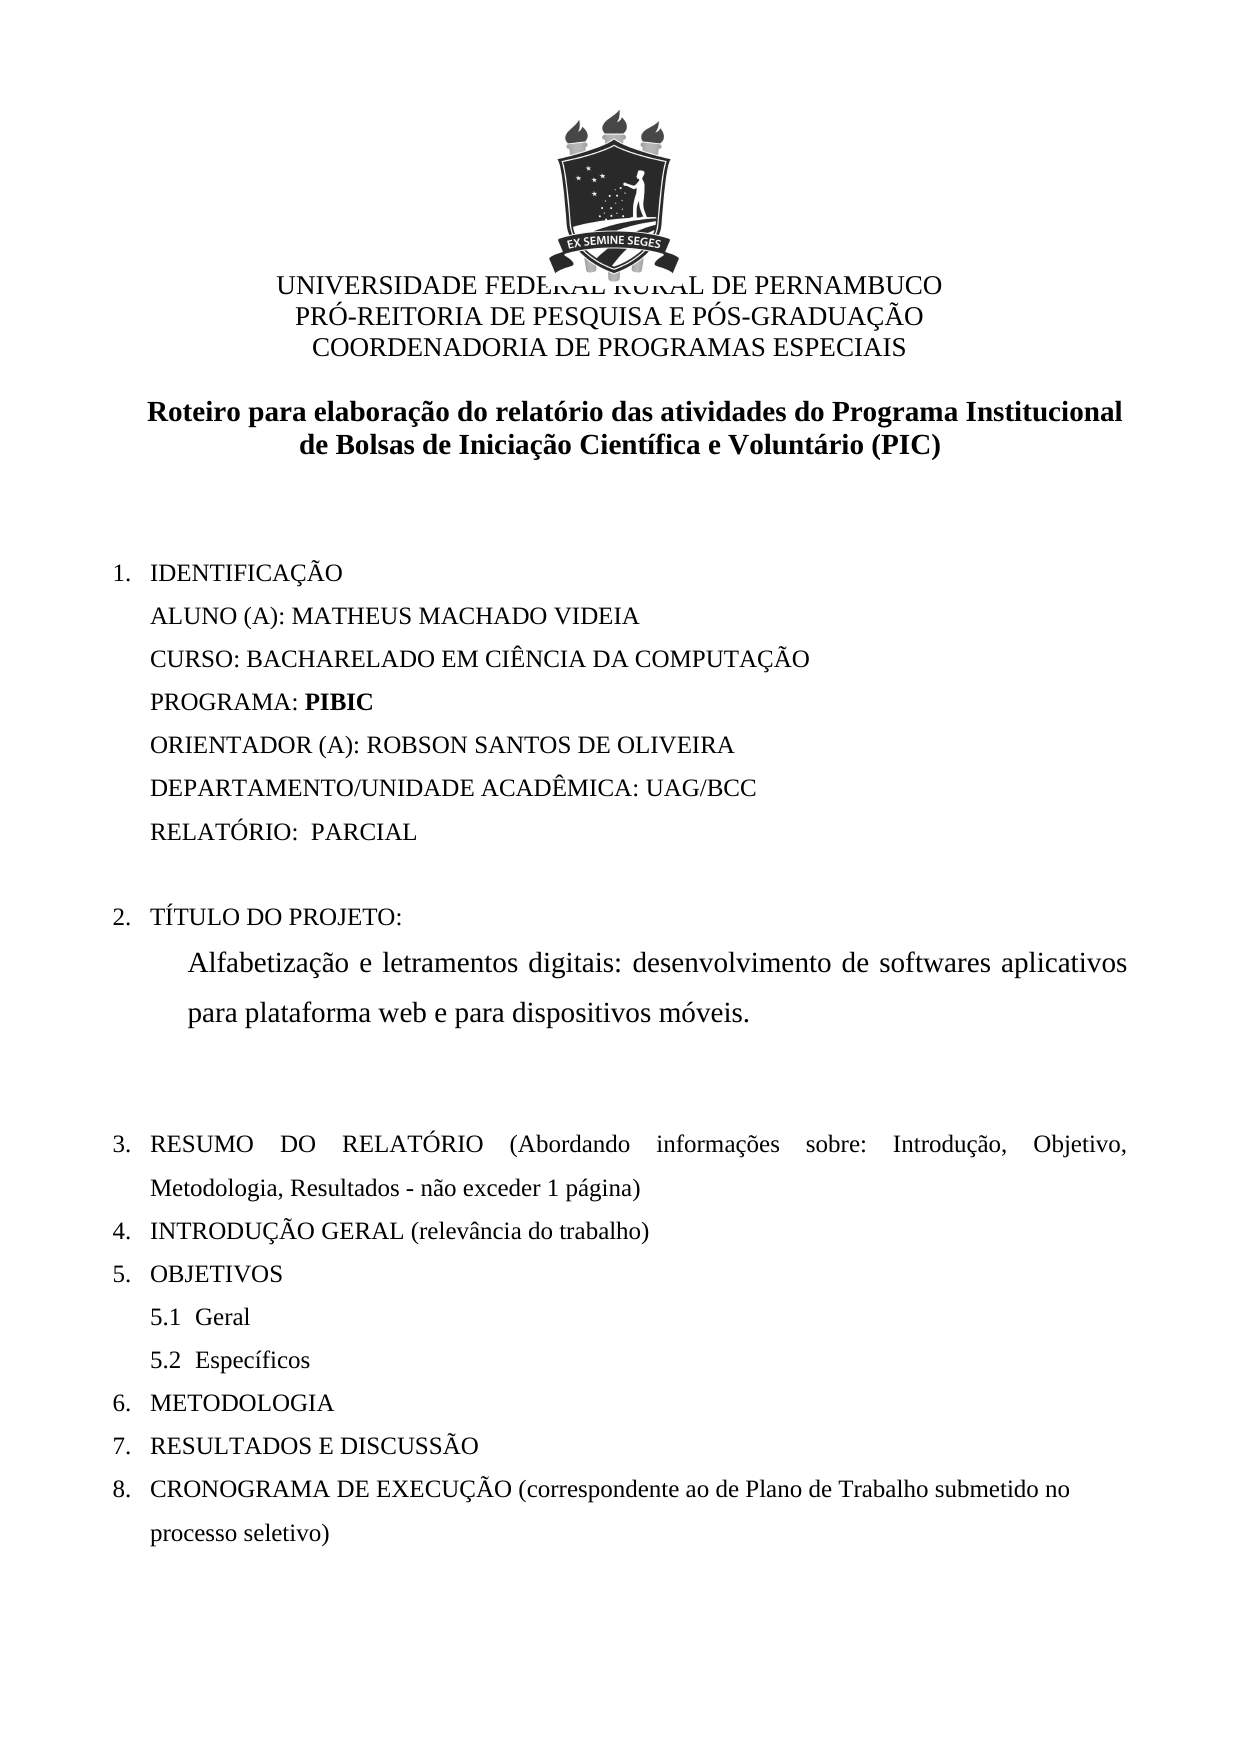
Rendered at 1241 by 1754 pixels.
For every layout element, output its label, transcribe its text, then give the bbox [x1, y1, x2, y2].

text PRÓ-REITORIA DE PESQUISA E PÓS-GRADUAÇÃO [165, 300, 1054, 331]
text DEPARTAMENTO/UNIDADE ACADÊMICA: UAG/BCC [150, 773, 1128, 802]
list TÍTULO DO PROJETO: [112, 902, 1128, 931]
text CURSO: BACHARELADO EM CIÊNCIA DA COMPUTAÇÃO [150, 644, 1128, 673]
list OBJETIVOS [112, 1259, 1128, 1288]
list METODOLOGIA [112, 1388, 1128, 1417]
picture [545, 105, 683, 286]
list Alfabetização e letramentos digitais: desenvolvimento de softwares aplicativos para plataforma web e para dispositivos móveis. [150, 945, 1128, 1029]
text ALUNO (A): MATHEUS MACHADO VIDEIA [150, 601, 1128, 630]
list Geral [150, 1302, 1128, 1331]
list CRONOGRAMA DE EXECUÇÃO (correspondente ao de Plano de Trabalho submetido no processo seletivo) [112, 1474, 1128, 1546]
list INTRODUÇÃO GERAL (relevância do trabalho) [112, 1216, 1128, 1244]
text ORIENTADOR (A): ROBSON SANTOS DE OLIVEIRA [150, 730, 1128, 759]
text PROGRAMA: PIBIC [150, 687, 1128, 716]
list IDENTIFICAÇÃO [112, 558, 1128, 587]
list RESUMO DO RELATÓRIO (Abordando informações sobre: Introdução, Objetivo, Metodologia, Resultados - não exceder 1 página) [112, 1129, 1128, 1201]
text RELATÓRIO: PARCIAL [150, 817, 1128, 845]
list RESULTADOS E DISCUSSÃO [112, 1431, 1128, 1460]
text COORDENADORIA DE PROGRAMAS ESPECIAIS [165, 331, 1054, 362]
text Roteiro para elaboração do relatório das atividades do Programa Institucional de Bolsas de Iniciação Científica e Voluntário (PIC) [112, 394, 1128, 461]
list Específicos [150, 1345, 1128, 1374]
text UNIVERSIDADE FEDERAL RURAL DE PERNAMBUCO [165, 269, 1054, 300]
